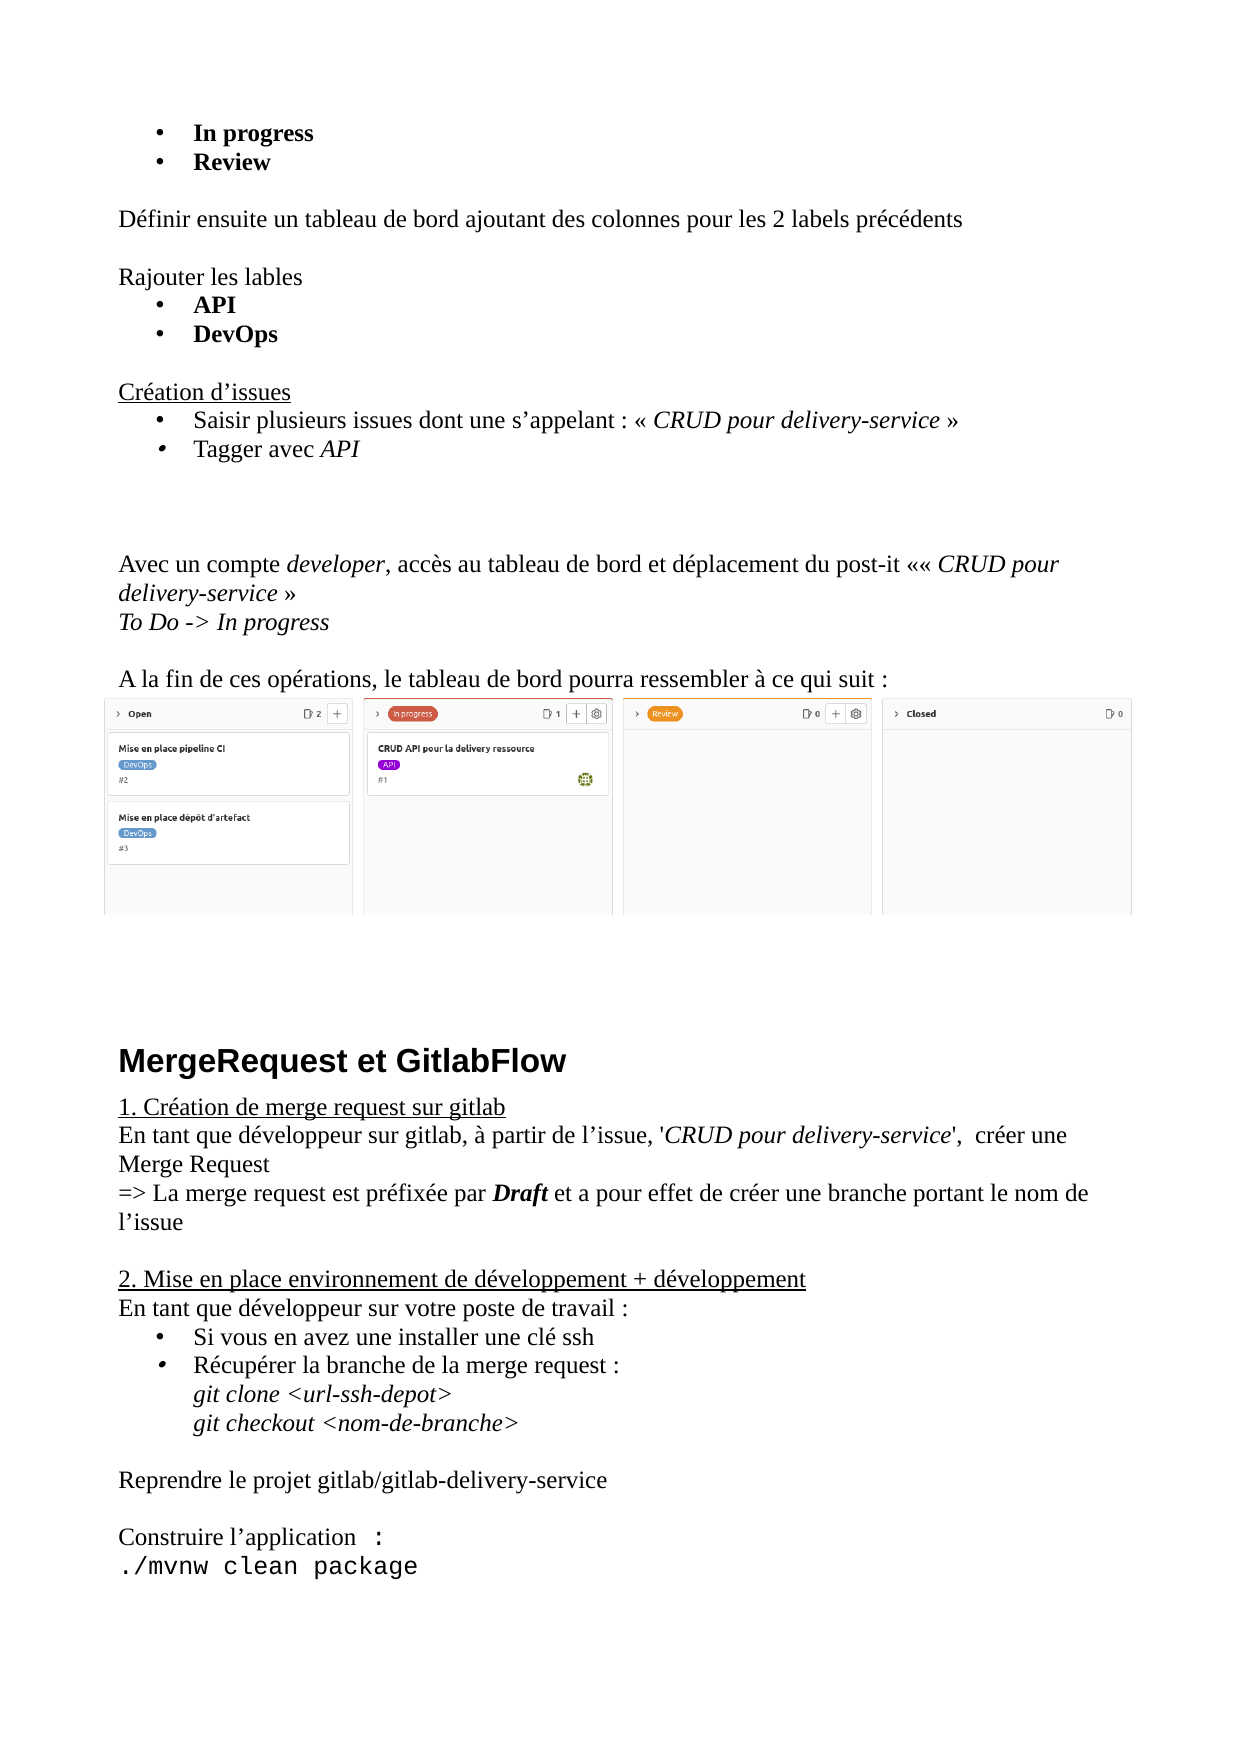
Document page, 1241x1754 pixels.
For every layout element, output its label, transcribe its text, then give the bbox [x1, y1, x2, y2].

list Saisir plusieurs issues dont une s’appelant : « CRUD pour delivery-service » [156, 406, 1122, 434]
text 2. Mise en place environnement de développement + développement [118, 1264, 1122, 1293]
list Si vous en avez une installer une clé ssh [156, 1322, 1122, 1350]
list Review [156, 147, 1122, 176]
text Définir ensuite un tableau de bord ajoutant des colonnes pour les 2 labels précédents [118, 204, 1122, 233]
text 1. Création de merge request sur gitlab [118, 1092, 1122, 1120]
text Reprendre le projet gitlab/gitlab-delivery-service [118, 1465, 1122, 1494]
list In progress [156, 118, 1122, 147]
text Construire l’application : ./mvnw clean package [118, 1522, 1122, 1582]
text Création d’issues [118, 377, 1122, 406]
list Tagger avec API [156, 434, 1122, 463]
text A la fin de ces opérations, le tableau de bord pourra ressembler à ce qui suit : [118, 664, 1122, 693]
text Avec un compte developer, accès au tableau de bord et déplacement du post-it «« CRUD pour delivery-service » To Do -> In progress [118, 549, 1122, 636]
subtitle MergeRequest et GitlabFlow [118, 1041, 1122, 1079]
list API [156, 291, 1122, 319]
list Récupérer la branche de la merge request : git clone <url-ssh-depot> git checkout <nom-de-branche> [156, 1350, 1122, 1437]
text Rajouter les lables [118, 262, 1122, 291]
text En tant que développeur sur gitlab, à partir de l’issue, 'CRUD pour delivery-service', créer une Merge Request => La merge request est préfixée par Draft et a pour effet de créer une branche portant le nom de l’issue [118, 1120, 1122, 1235]
list DevOps [156, 319, 1122, 348]
text En tant que développeur sur votre poste de travail : [118, 1293, 1122, 1322]
picture [100, 693, 1140, 915]
